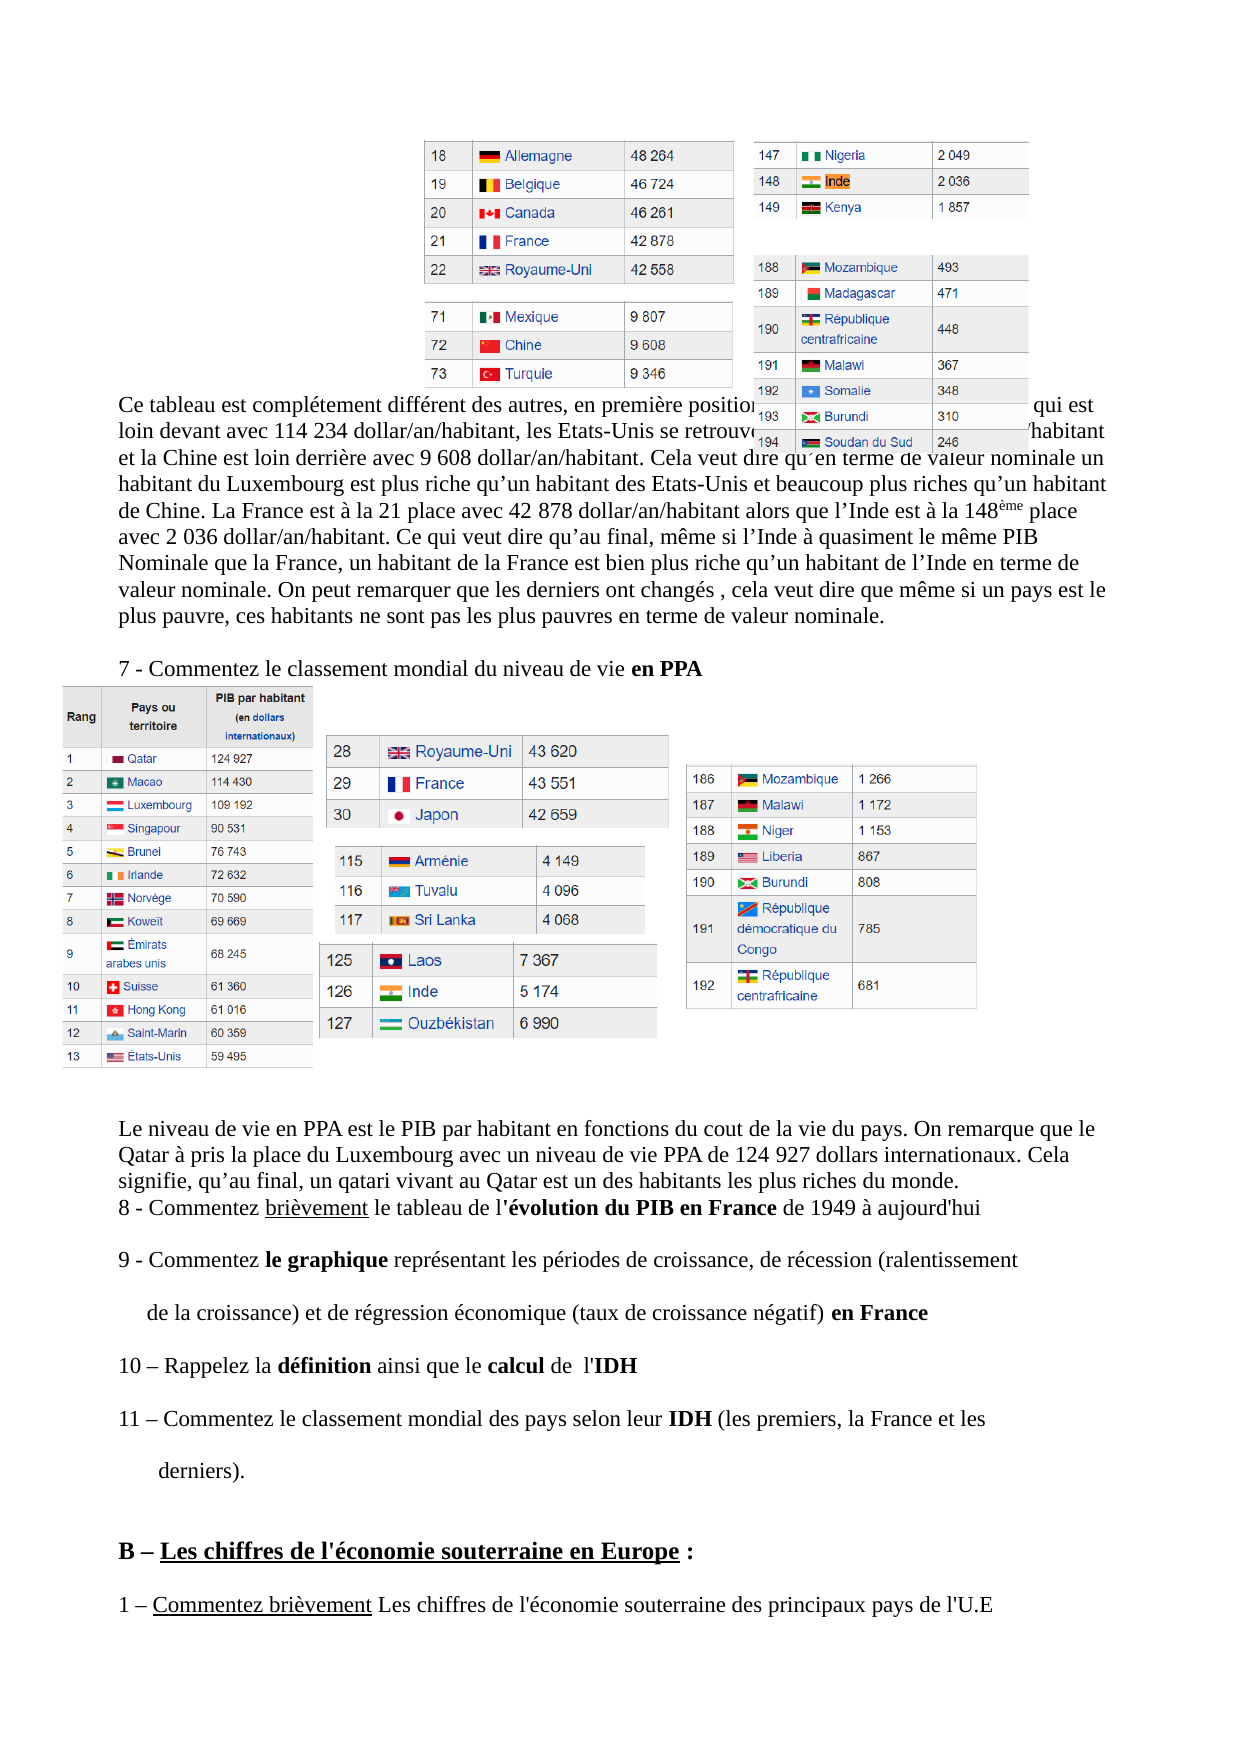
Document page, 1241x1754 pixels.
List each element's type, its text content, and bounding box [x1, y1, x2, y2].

text 1 – Commentez brièvement Les chiffres de l'économie souterraine des principaux pays de l'U.E [118, 1592, 1122, 1618]
text 7 - Commentez le classement mondial du niveau de vie en PPA [118, 655, 1122, 681]
text derniers). [118, 1457, 1122, 1484]
text 9 - Commentez le graphique représentant les périodes de croissance, de récession (ralentissement [118, 1247, 1122, 1273]
text 11 – Commentez le classement mondial des pays selon leur IDH (les premiers, la France et les [118, 1405, 1122, 1431]
text de la croissance) et de régression économique (taux de croissance négatif) en France [118, 1299, 1122, 1326]
text B – Les chiffres de l'économie souterraine en Europe : [118, 1536, 1122, 1565]
text 10 – Rappelez la définition ainsi que le calcul de l'IDH [118, 1352, 1122, 1378]
text Ce tableau est complétement différent des autres, en première positions on retrouve le Luxembourg qui est loin devant avec 114 234 dollar/an/habitant, les Etats-Unis se retrouvent 9ème avec 62 606 dollar/an/habitant et la Chine est loin derrière avec 9 608 dollar/an/habitant. Cela veut dire qu’en terme de valeur nominale un habitant du Luxembourg est plus riche qu’un habitant des Etats-Unis et beaucoup plus riches qu’un habitant de Chine. La France est à la 21 place avec 42 878 dollar/an/habitant alors que l’Inde est à la 148ème place avec 2 036 dollar/an/habitant. Ce qui veut dire qu’au final, même si l’Inde à quasiment le même PIB Nominale que la France, un habitant de la France est bien plus riche qu’un habitant de l’Inde en terme de valeur nominale. On peut remarquer que les derniers ont changés , cela veut dire que même si un pays est le plus pauvre, ces habitants ne sont pas les plus pauvres en terme de valeur nominale. [118, 391, 1122, 628]
text 8 - Commentez brièvement le tableau de l'évolution du PIB en France de 1949 à aujourd'hui [118, 1194, 1122, 1220]
text Le niveau de vie en PPA est le PIB par habitant en fonctions du cout de la vie du pays. On remarque que le Qatar à pris la place du Luxembourg avec un niveau de vie PPA de 124 927 dollars internationaux. Cela signifie, qu’au final, un qatari vivant au Qatar est un des habitants les plus riches du monde. [118, 1115, 1122, 1194]
